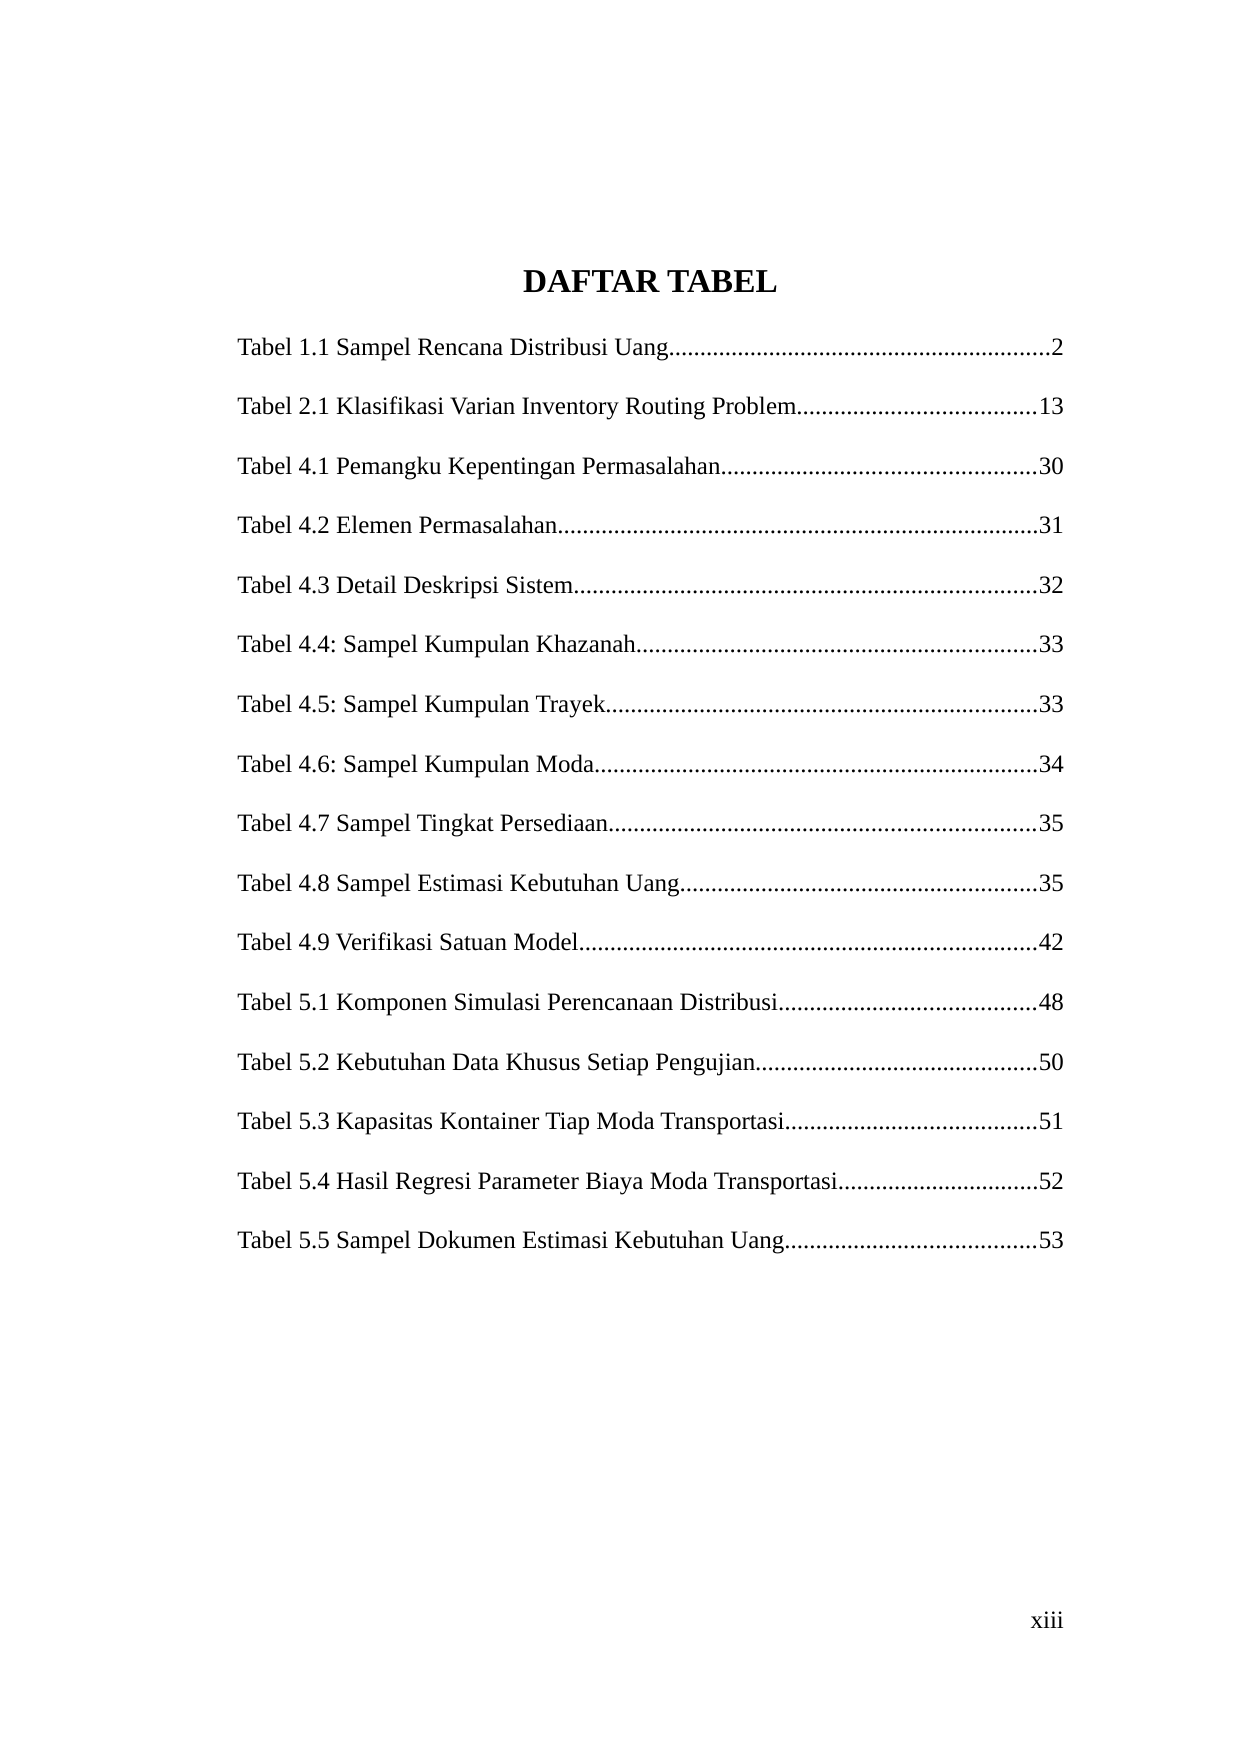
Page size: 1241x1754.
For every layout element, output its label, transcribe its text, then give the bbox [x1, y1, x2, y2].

text Tabel 4.4: Sampel Kumpulan Khazanah 33 [237, 629, 1063, 658]
text Tabel 1.1 Sampel Rencana Distribusi Uang 2 [237, 332, 1063, 360]
text Tabel 4.1 Pemangku Kepentingan Permasalahan 30 [237, 451, 1063, 479]
text Tabel 4.2 Elemen Permasalahan 31 [237, 510, 1063, 539]
text Tabel 4.3 Detail Deskripsi Sistem 32 [237, 570, 1063, 599]
subtitle Daftar Tabel [237, 262, 1063, 300]
text Tabel 5.2 Kebutuhan Data Khusus Setiap Pengujian 50 [237, 1047, 1063, 1075]
text Tabel 4.5: Sampel Kumpulan Trayek 33 [237, 689, 1063, 718]
text Tabel 2.1 Klasifikasi Varian Inventory Routing Problem 13 [237, 391, 1063, 420]
text Tabel 5.4 Hasil Regresi Parameter Biaya Moda Transportasi 52 [237, 1166, 1063, 1194]
text Tabel 4.8 Sampel Estimasi Kebutuhan Uang 35 [237, 868, 1063, 897]
text Tabel 5.3 Kapasitas Kontainer Tiap Moda Transportasi 51 [237, 1106, 1063, 1135]
text Tabel 5.1 Komponen Simulasi Perencanaan Distribusi 48 [237, 987, 1063, 1016]
text Tabel 4.9 Verifikasi Satuan Model 42 [237, 927, 1063, 956]
text Tabel 5.5 Sampel Dokumen Estimasi Kebutuhan Uang 53 [237, 1225, 1063, 1254]
text Tabel 4.6: Sampel Kumpulan Moda 34 [237, 749, 1063, 777]
text Tabel 4.7 Sampel Tingkat Persediaan 35 [237, 808, 1063, 837]
